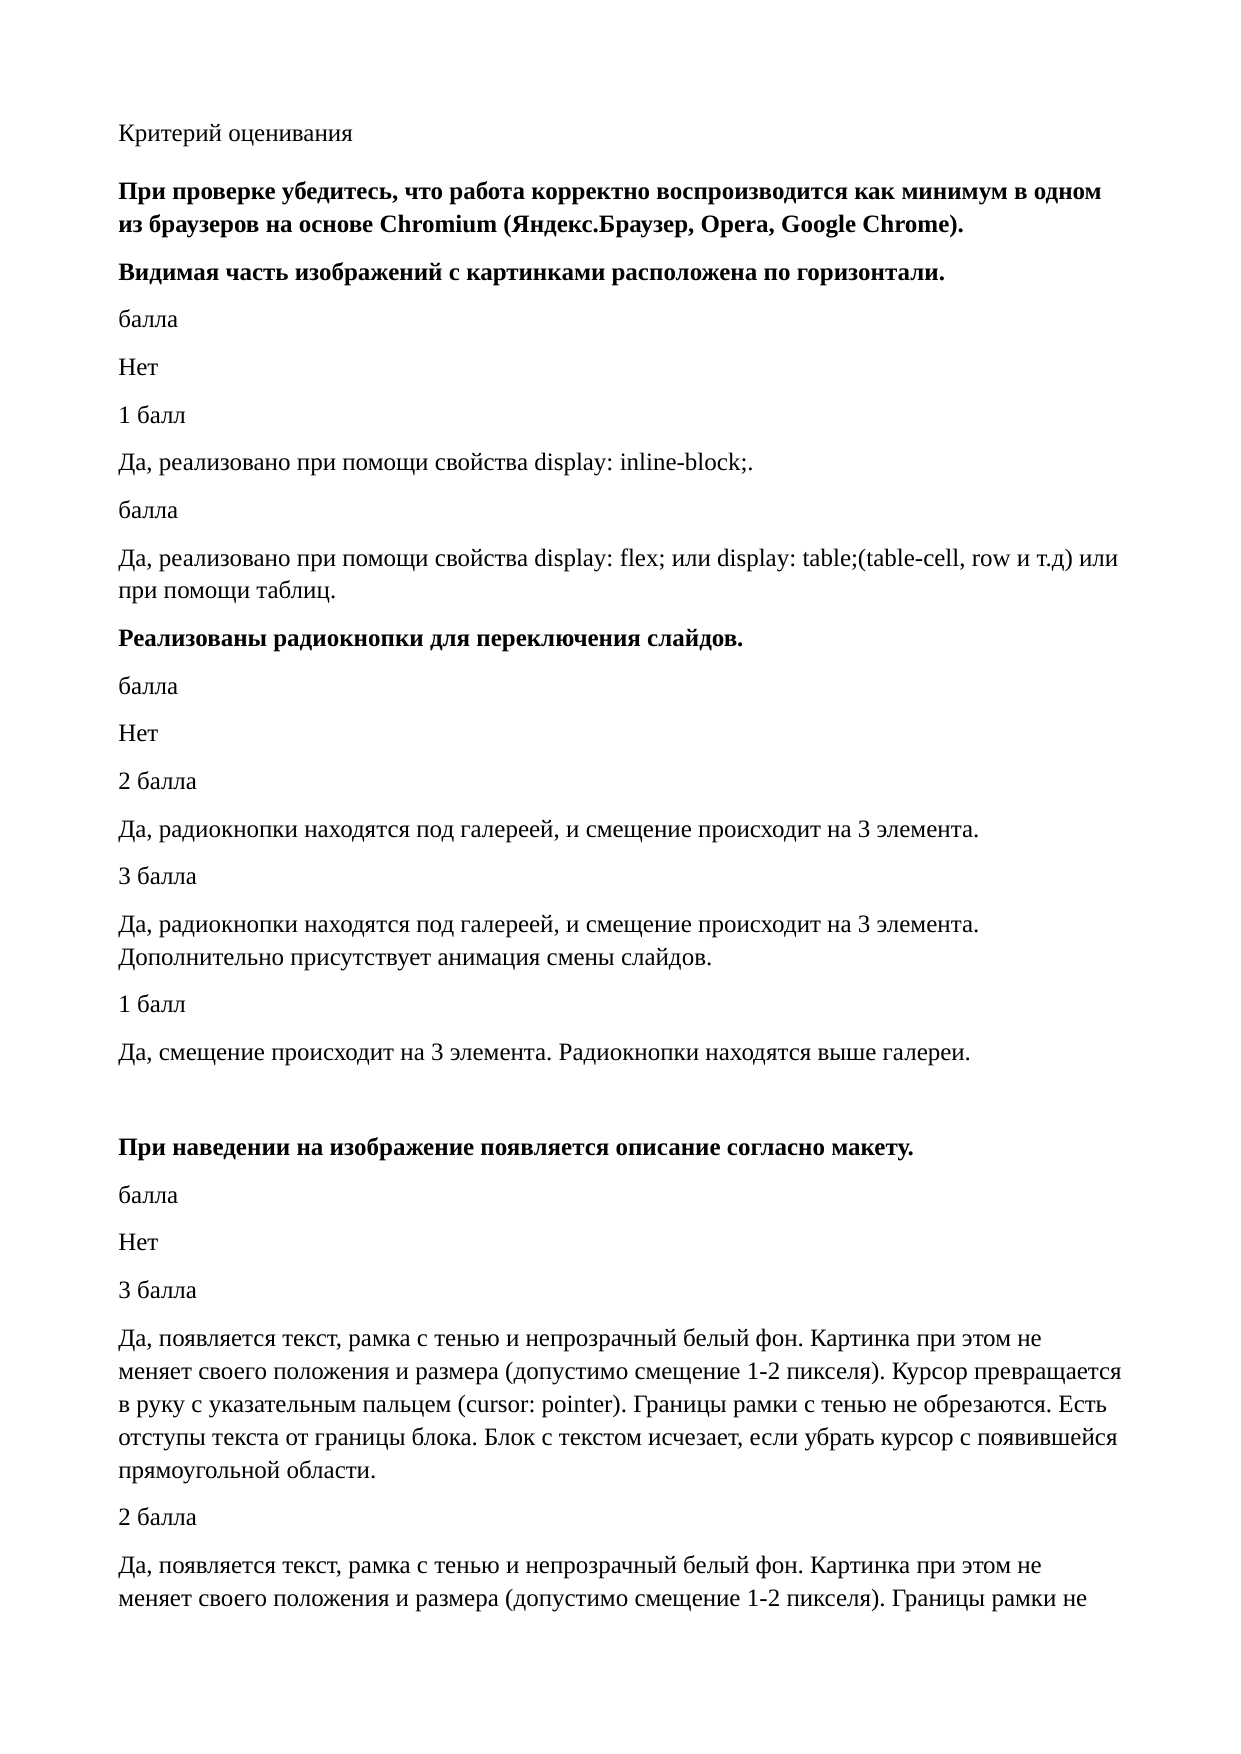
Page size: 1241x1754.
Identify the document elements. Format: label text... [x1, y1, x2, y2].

text балла [118, 671, 1122, 699]
text Да, реализовано при помощи свойства display: inline-block;. [118, 447, 1122, 476]
text Нет [118, 352, 1122, 381]
text 2 балла [118, 766, 1122, 795]
text Да, смещение происходит на 3 элемента. Радиокнопки находятся выше галереи. [118, 1037, 1122, 1066]
text Да, радиокнопки находятся под галереей, и смещение происходит на 3 элемента. [118, 814, 1122, 842]
text Реализованы радиокнопки для переключения слайдов. [118, 623, 1122, 652]
text При наведении на изображение появляется описание согласно макету. [118, 1132, 1122, 1161]
text Да, радиокнопки находятся под галереей, и смещение происходит на 3 элемента. Дополнительно присутствует анимация смены слайдов. [118, 909, 1122, 971]
text Нет [118, 1227, 1122, 1256]
text балла [118, 1180, 1122, 1209]
text При проверке убедитесь, что работа корректно воспроизводится как минимум в одном из браузеров на основе Chromium (Яндекс.Браузер, Opera, Google Chrome). [118, 176, 1122, 238]
text 1 балл [118, 400, 1122, 428]
text Да, появляется текст, рамка с тенью и непрозрачный белый фон. Картинка при этом не меняет своего положения и размера (допустимо смещение 1-2 пикселя). Границы рамки не [118, 1550, 1122, 1612]
text Критерий оценивания [118, 118, 1122, 147]
text Нет [118, 718, 1122, 747]
text 1 балл [118, 989, 1122, 1018]
text Да, появляется текст, рамка с тенью и непрозрачный белый фон. Картинка при этом не меняет своего положения и размера (допустимо смещение 1-2 пикселя). Курсор превращается в руку с указательным пальцем (cursor: pointer). Границы рамки с тенью не обрезаются. Есть отступы текста от границы блока. Блок с текстом исчезает, если убрать курсор с появившейся прямоугольной области. [118, 1323, 1122, 1483]
text 2 балла [118, 1502, 1122, 1531]
text 3 балла [118, 1275, 1122, 1304]
text балла [118, 304, 1122, 333]
text Да, реализовано при помощи свойства display: flex; или display: table;(table-cell, row и т.д) или при помощи таблиц. [118, 543, 1122, 604]
text балла [118, 495, 1122, 524]
text Видимая часть изображений с картинками расположена по горизонтали. [118, 257, 1122, 286]
text 3 балла [118, 861, 1122, 890]
